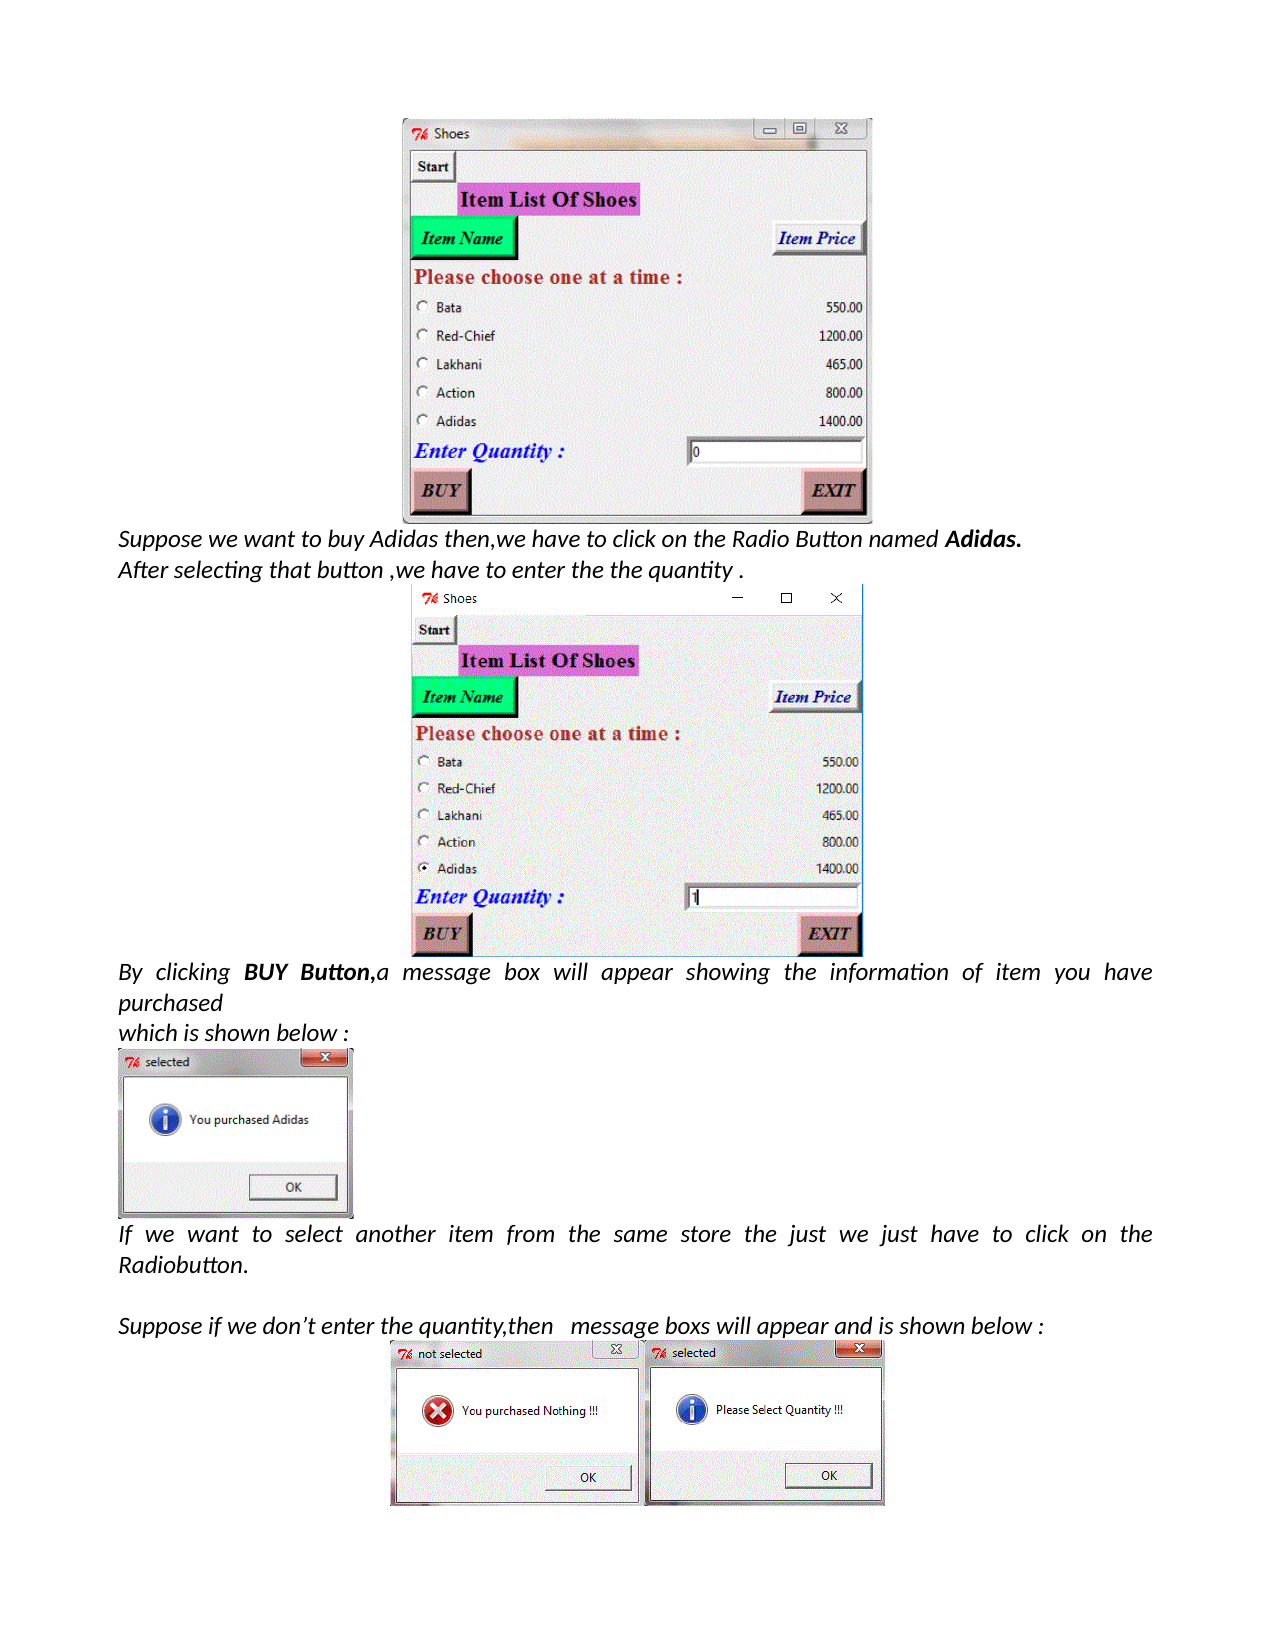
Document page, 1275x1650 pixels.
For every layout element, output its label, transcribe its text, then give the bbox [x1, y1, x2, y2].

text If we want to select another item from the same store the just we just have to click on the Radiobutton. [118, 1218, 1157, 1279]
text Suppose we want to buy Adidas then,we have to click on the Radio Button named Adidas. [118, 523, 1157, 554]
text which is shown below : [118, 1018, 1157, 1048]
text By clicking BUY Button,a message box will appear showing the information of item you have purchased [118, 957, 1157, 1018]
text Suppose if we don’t enter the quantity,then message boxs will appear and is shown below : [118, 1310, 1157, 1340]
text After selecting that button ,we have to enter the the quantity . [118, 554, 1157, 584]
